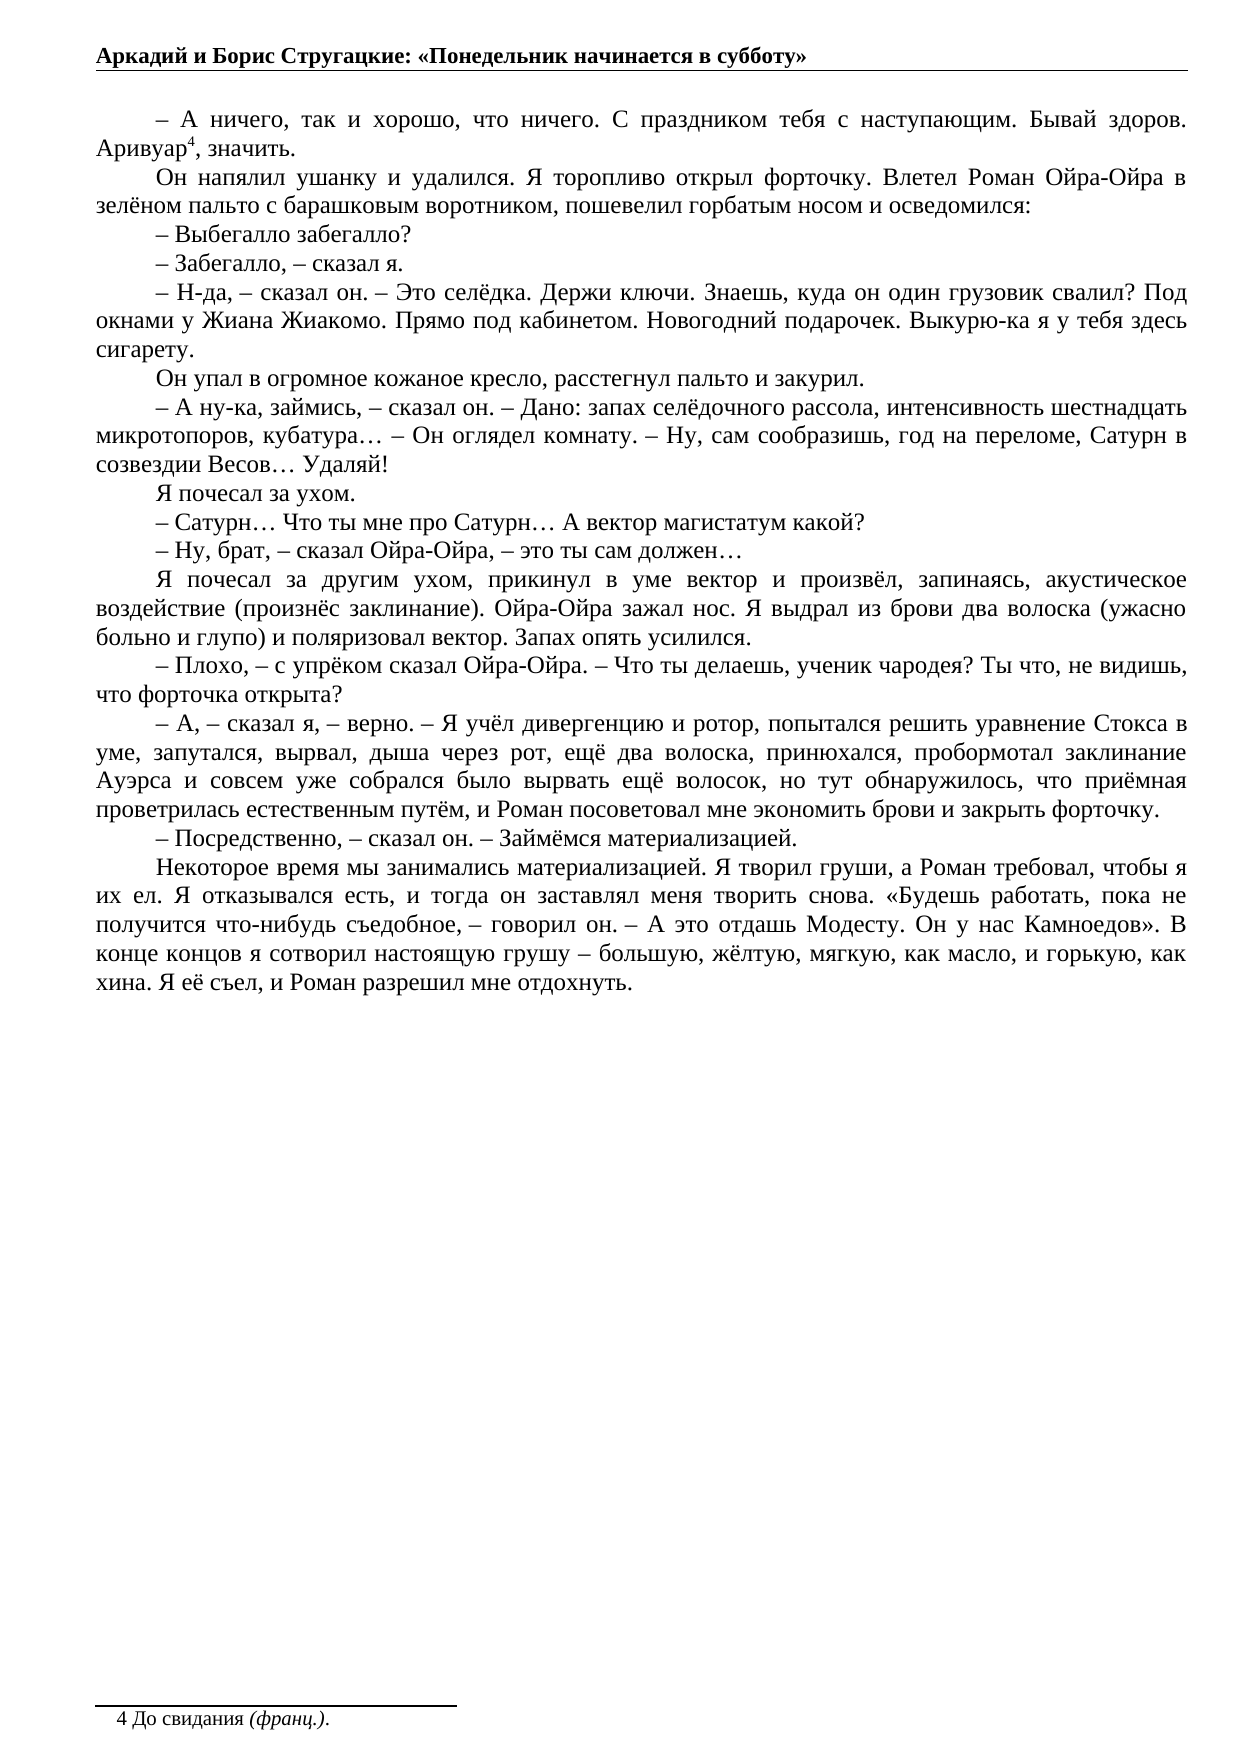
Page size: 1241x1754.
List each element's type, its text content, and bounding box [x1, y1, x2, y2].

text – Посредственно, – сказал он. – Займёмся материализацией. [96, 823, 1188, 852]
text До свидания (франц.). [96, 1706, 1188, 1730]
text – Плохо, – с упрёком сказал Ойра-Ойра. – Что ты делаешь, ученик чародея? Ты что, не видишь, что форточка открыта? [96, 650, 1188, 708]
text – Сатурн… Что ты мне про Сатурн… А вектор магистатум какой? [96, 507, 1188, 535]
text – Н-да, – сказал он. – Это селёдка. Держи ключи. Знаешь, куда он один грузовик свалил? Под окнами у Жиана Жиакомо. Прямо под кабинетом. Новогодний подарочек. Выкурю-ка я у тебя здесь сигарету. [96, 277, 1188, 363]
text – Забегалло, – сказал я. [96, 248, 1188, 277]
text Некоторое время мы занимались материализацией. Я творил груши, а Роман требовал, чтобы я их ел. Я отказывался есть, и тогда он заставлял меня творить снова. «Будешь работать, пока не получится что-нибудь съедобное, – говорил он. – А это отдашь Модесту. Он у нас Камноедов». В конце концов я сотворил настоящую грушу – большую, жёлтую, мягкую, как масло, и горькую, как хина. Я её съел, и Роман разрешил мне отдохнуть. [96, 852, 1188, 995]
text – А ну-ка, займись, – сказал он. – Дано: запах селёдочного рассола, интенсивность шестнадцать микротопоров, кубатура… – Он оглядел комнату. – Ну, сам сообразишь, год на переломе, Сатурн в созвездии Весов… Удаляй! [96, 392, 1188, 478]
text Он напялил ушанку и удалился. Я торопливо открыл форточку. Влетел Роман Ойра-Ойра в зелёном пальто с барашковым воротником, пошевелил горбатым носом и осведомился: [96, 162, 1188, 219]
text Я почесал за ухом. [96, 478, 1188, 507]
text – А ничего, так и хорошо, что ничего. С праздником тебя с наступающим. Бывай здоров. Аривуар, значить. [96, 104, 1188, 162]
text Он упал в огромное кожаное кресло, расстегнул пальто и закурил. [96, 363, 1188, 392]
text – Выбегалло забегалло? [96, 219, 1188, 248]
text – А, – сказал я, – верно. – Я учёл дивергенцию и ротор, попытался решить уравнение Стокса в уме, запутался, вырвал, дыша через рот, ещё два волоска, принюхался, пробормотал заклинание Ауэрса и совсем уже собрался было вырвать ещё волосок, но тут обнаружилось, что приёмная проветрилась естественным путём, и Роман посоветовал мне экономить брови и закрыть форточку. [96, 708, 1188, 823]
text Я почесал за другим ухом, прикинул в уме вектор и произвёл, запинаясь, акустическое воздействие (произнёс заклинание). Ойра-Ойра зажал нос. Я выдрал из брови два волоска (ужасно больно и глупо) и поляризовал вектор. Запах опять усилился. [96, 564, 1188, 650]
text – Ну, брат, – сказал Ойра-Ойра, – это ты сам должен… [96, 535, 1188, 564]
